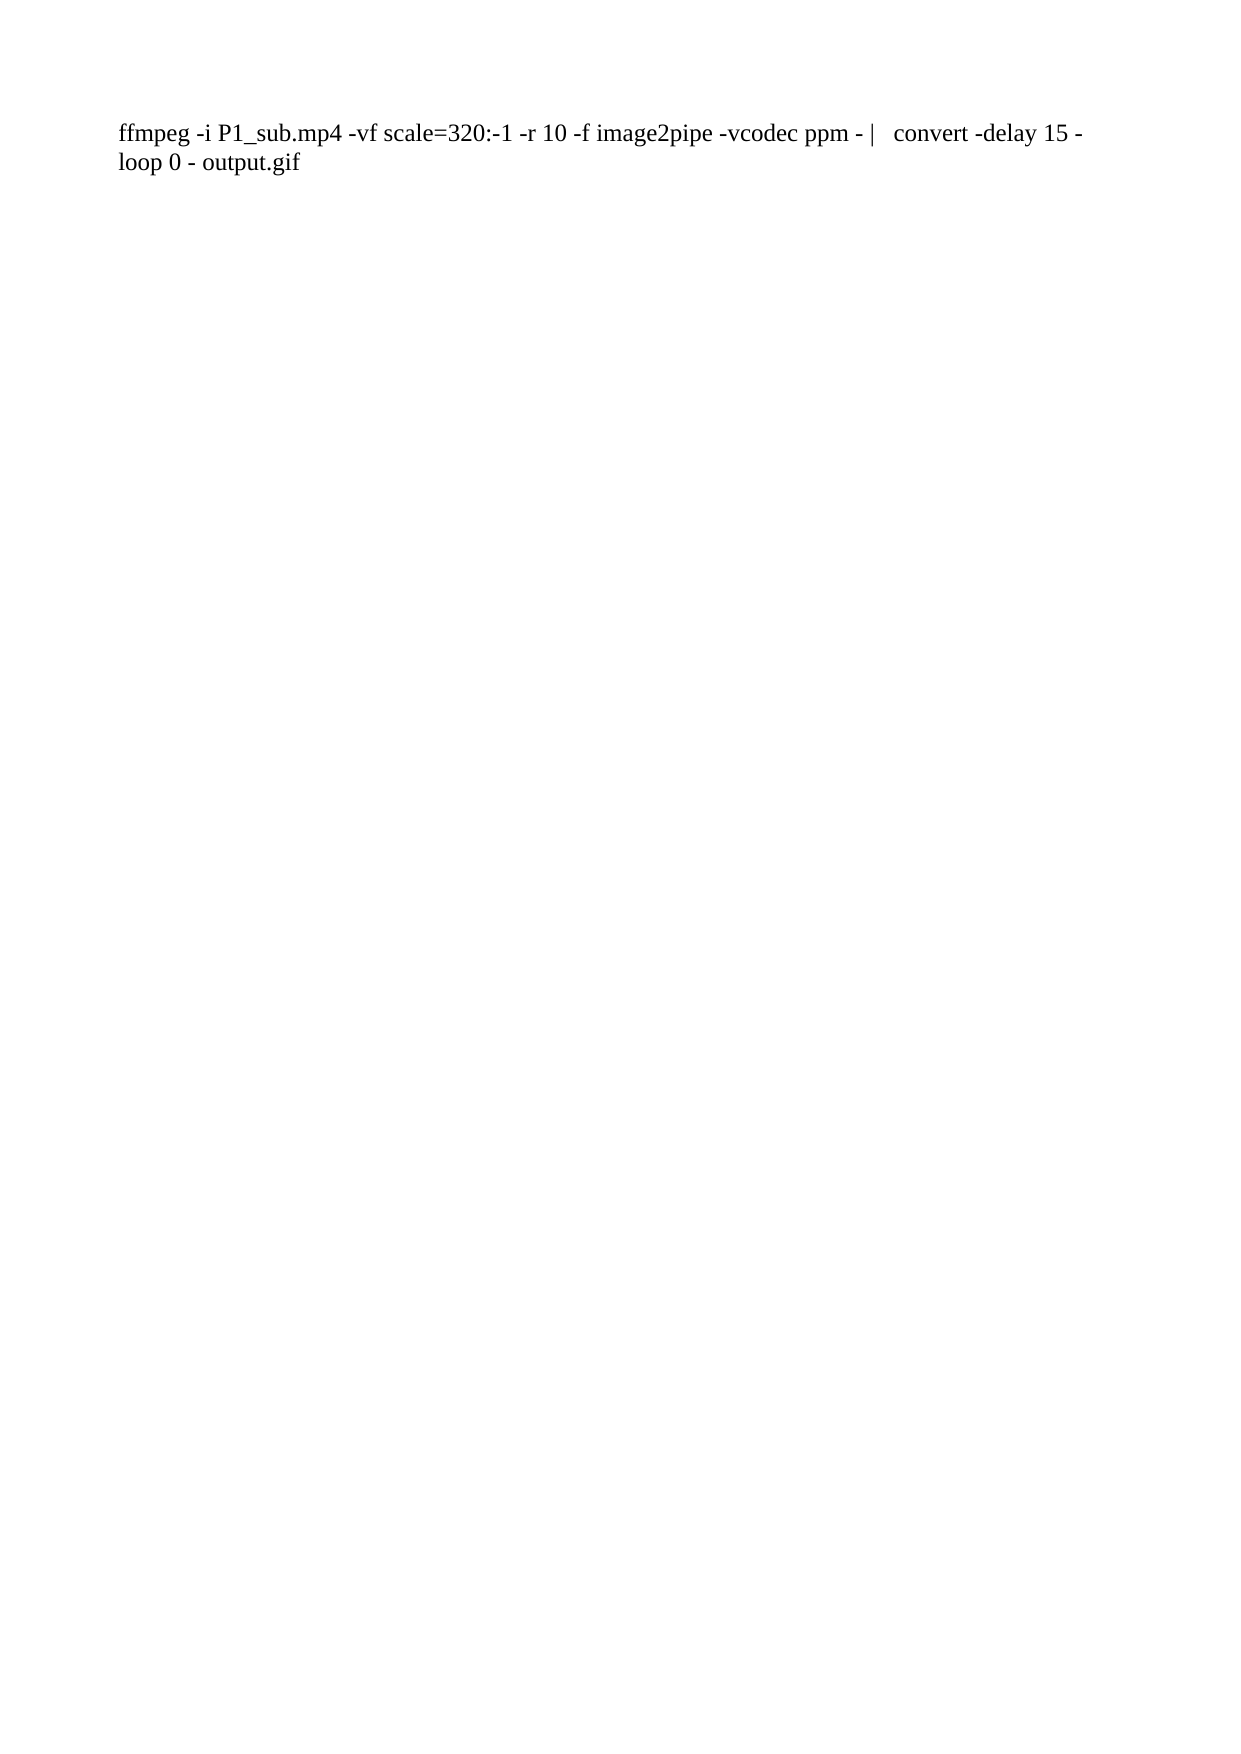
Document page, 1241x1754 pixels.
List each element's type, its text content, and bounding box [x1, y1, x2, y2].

text ffmpeg -i P1_sub.mp4 -vf scale=320:-1 -r 10 -f image2pipe -vcodec ppm - | convert -delay 15 -loop 0 - output.gif [118, 118, 1122, 176]
